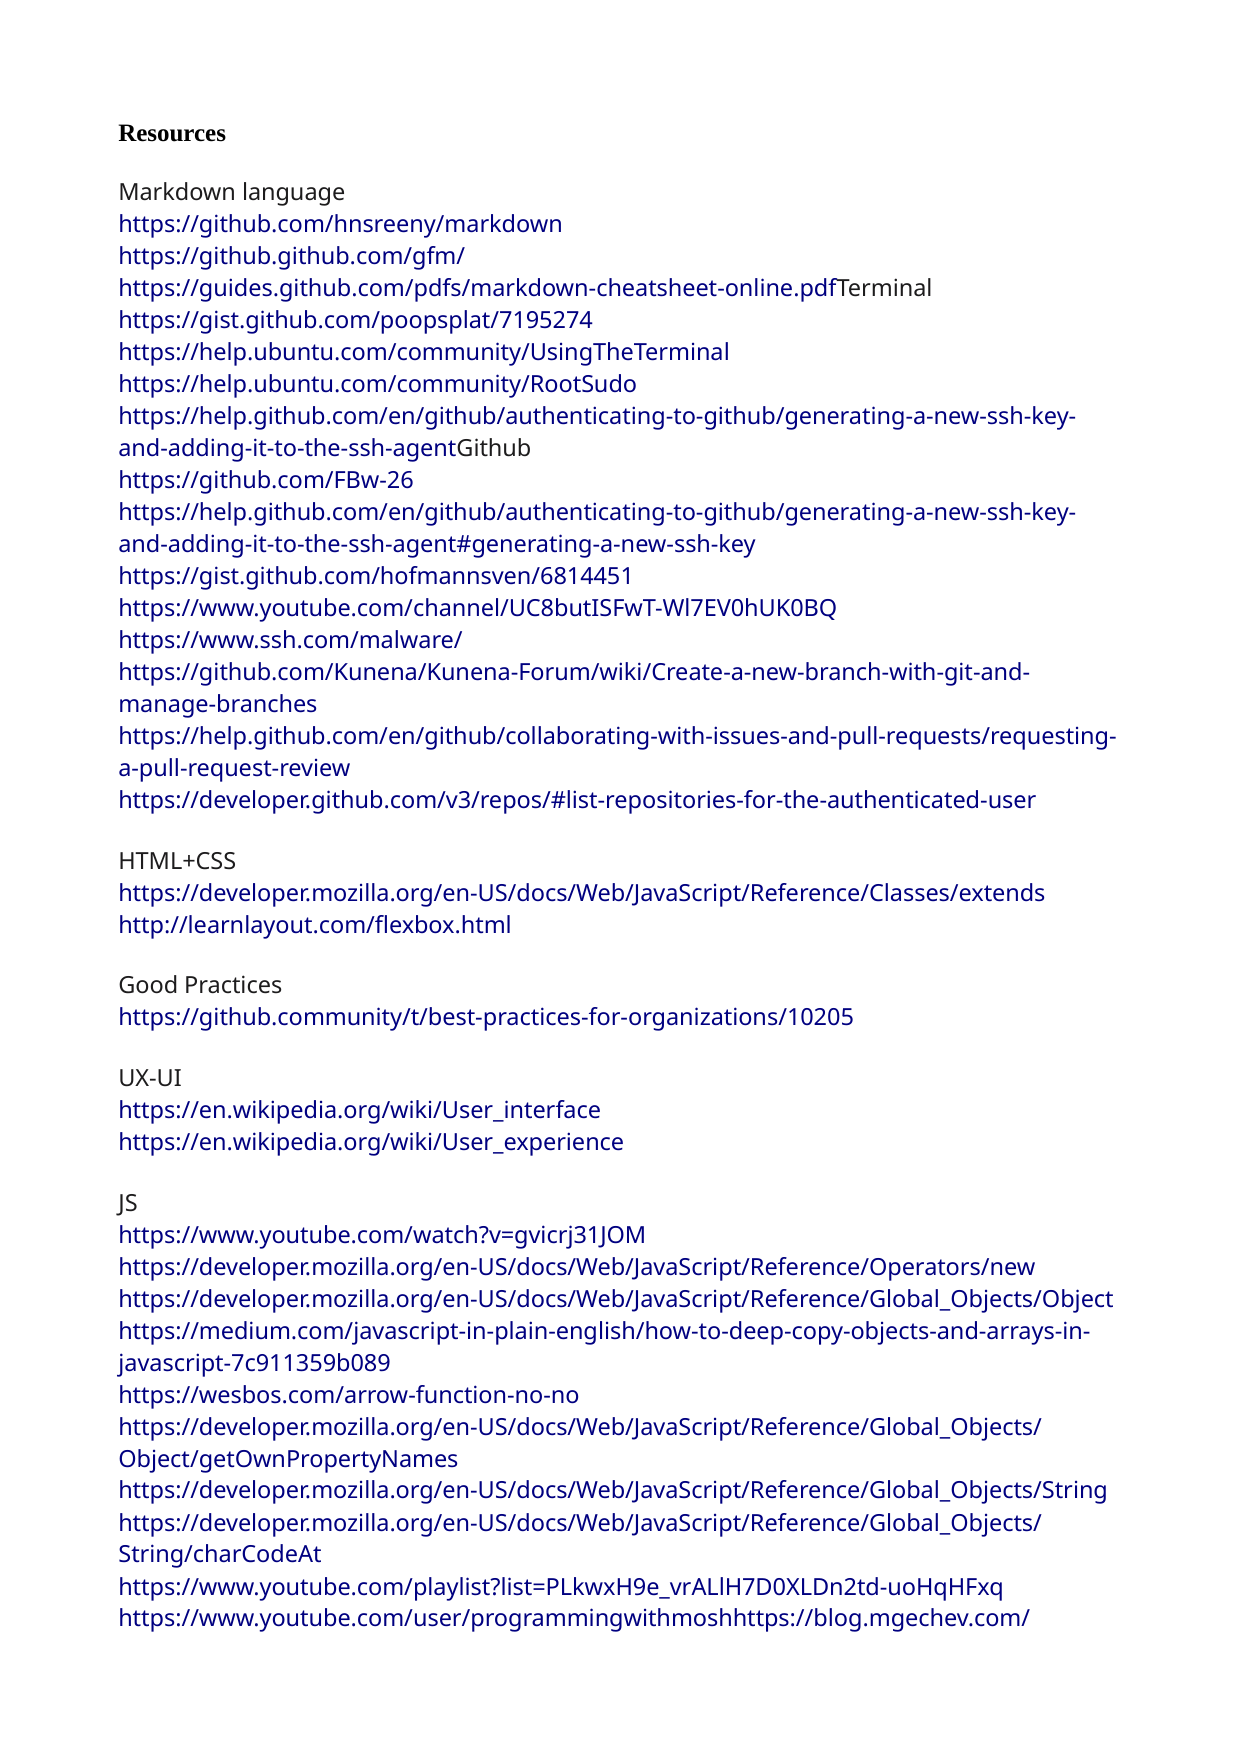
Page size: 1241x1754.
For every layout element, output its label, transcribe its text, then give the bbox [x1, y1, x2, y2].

text Resources [118, 118, 1122, 147]
text Good Practices https://github.community/t/best-practices-for-organizations/10205 [118, 969, 1122, 1033]
text Markdown language https://github.com/hnsreeny/markdown https://github.github.com/gfm/ https://guides.github.com/pdfs/markdown-cheatsheet-online.pdfTerminal https://gist.github.com/poopsplat/7195274 https://help.ubuntu.com/community/UsingTheTerminal https://help.ubuntu.com/community/RootSudo https://help.github.com/en/github/authenticating-to-github/generating-a-new-ssh-key-and-adding-it-to-the-ssh-agentGithub https://github.com/FBw-26 https://help.github.com/en/github/authenticating-to-github/generating-a-new-ssh-key-and-adding-it-to-the-ssh-agent#generating-a-new-ssh-key https://gist.github.com/hofmannsven/6814451 https://www.youtube.com/channel/UC8butISFwT-Wl7EV0hUK0BQ https://www.ssh.com/malware/ https://github.com/Kunena/Kunena-Forum/wiki/Create-a-new-branch-with-git-and-manage-branches https://help.github.com/en/github/collaborating-with-issues-and-pull-requests/requesting-a-pull-request-review https://developer.github.com/v3/repos/#list-repositories-for-the-authenticated-user [118, 176, 1122, 815]
text HTML+CSS https://developer.mozilla.org/en-US/docs/Web/JavaScript/Reference/Classes/extends http://learnlayout.com/flexbox.html [118, 844, 1122, 940]
text UX-UI https://en.wikipedia.org/wiki/User_interface https://en.wikipedia.org/wiki/User_experience [118, 1061, 1122, 1186]
text JS https://www.youtube.com/watch?v=gvicrj31JOM https://developer.mozilla.org/en-US/docs/Web/JavaScript/Reference/Operators/new https://developer.mozilla.org/en-US/docs/Web/JavaScript/Reference/Global_Objects/Object https://medium.com/javascript-in-plain-english/how-to-deep-copy-objects-and-arrays-in-javascript-7c911359b089 https://wesbos.com/arrow-function-no-no https://developer.mozilla.org/en-US/docs/Web/JavaScript/Reference/Global_Objects/Object/getOwnPropertyNames https://developer.mozilla.org/en-US/docs/Web/JavaScript/Reference/Global_Objects/String https://developer.mozilla.org/en-US/docs/Web/JavaScript/Reference/Global_Objects/String/charCodeAt https://www.youtube.com/playlist?list=PLkwxH9e_vrALlH7D0XLDn2td-uoHqHFxq https://www.youtube.com/user/programmingwithmoshhttps://blog.mgechev.com/ [118, 1186, 1122, 1634]
